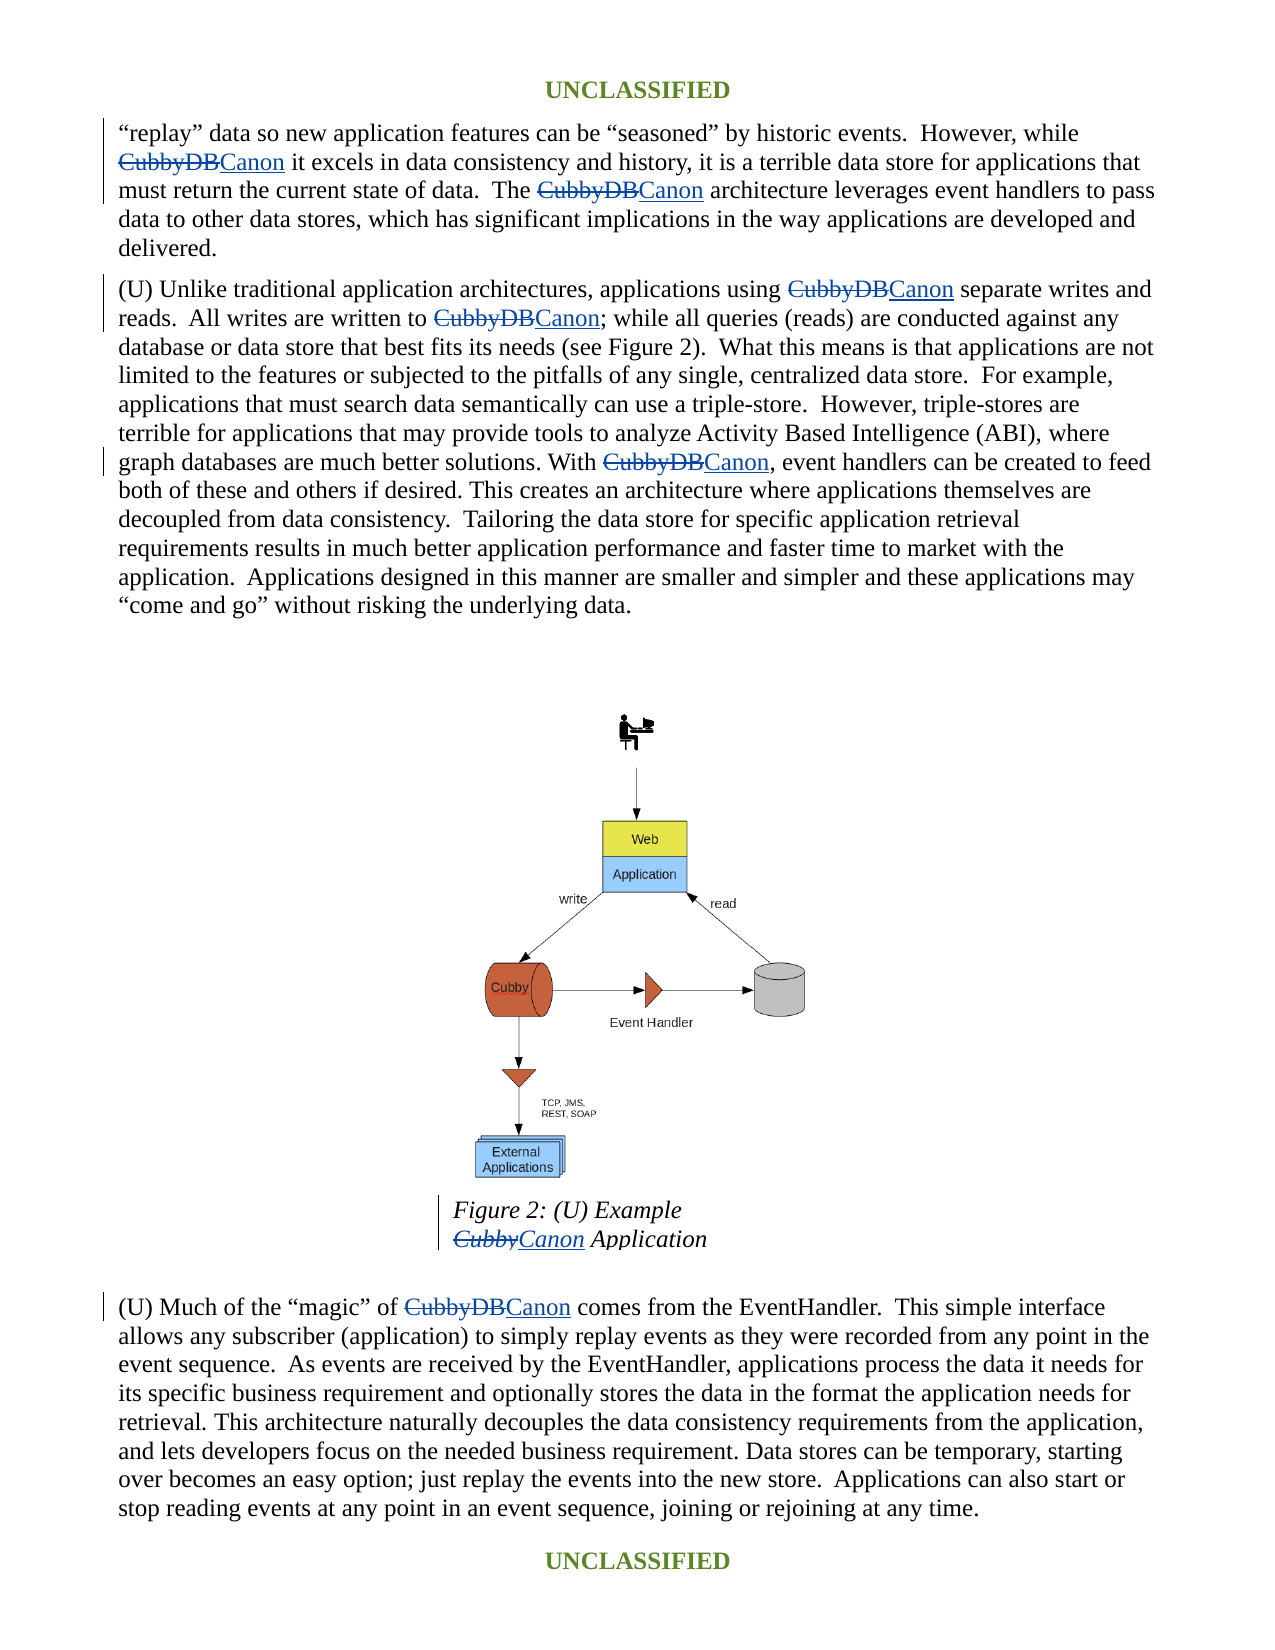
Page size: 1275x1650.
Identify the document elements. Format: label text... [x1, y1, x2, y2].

text (U) Much of the “magic” of Canon comes from the EventHandler. This simple interface allows any subscriber (application) to simply replay events as they were recorded from any point in the event sequence. As events are received by the EventHandler, applications process the data it needs for its specific business requirement and optionally stores the data in the format the application needs for retrieval. This architecture naturally decouples the data consistency requirements from the application, and lets developers focus on the needed business requirement. Data stores can be temporary, starting over becomes an easy option; just replay the events into the new store. Applications can also start or stop reading events at any point in an event sequence, joining or rejoining at any time. [118, 1292, 1157, 1522]
text (U) Applications designed to use Canon cannot follow the same traditional architecture and simply replace the centralized data store with Canon. Canon requires a shift in architecture design to provide the most benefit. Rather than a single data store providing both data consistency and all the read/query features necessary for an application, Canon focuses on simply maintaining data as events. This means that data is stored as it enters the system, prior to business processing (aside from data validation). As a result, Canon can answer questions regarding the history of data, how it was entered into the system, and also allow applications to “replay” data so new application features can be “seasoned” by historic events. However, while Canon it excels in data consistency and history, it is a terrible data store for applications that must return the current state of data. The Canon architecture leverages event handlers to pass data to other data stores, which has significant implications in the way applications are developed and delivered. [118, 118, 1157, 262]
text Figure 2: (U) Example Canon Application Architecture [453, 1195, 822, 1249]
picture [469, 708, 809, 1186]
text (U) Unlike traditional application architectures, applications using Canon separate writes and reads. All writes are written to Canon; while all queries (reads) are conducted against any database or data store that best fits its needs (see Figure 2). What this means is that applications are not limited to the features or subjected to the pitfalls of any single, centralized data store. For example, applications that must search data semantically can use a triple-store. However, triple-stores are terrible for applications that may provide tools to analyze Activity Based Intelligence (ABI), where graph databases are much better solutions. With Canon, event handlers can be created to feed both of these and others if desired. This creates an architecture where applications themselves are decoupled from data consistency. Tailoring the data store for specific application retrieval requirements results in much better application performance and faster time to market with the application. Applications designed in this manner are smaller and simpler and these applications may “come and go” without risking the underlying data. [118, 274, 1157, 619]
